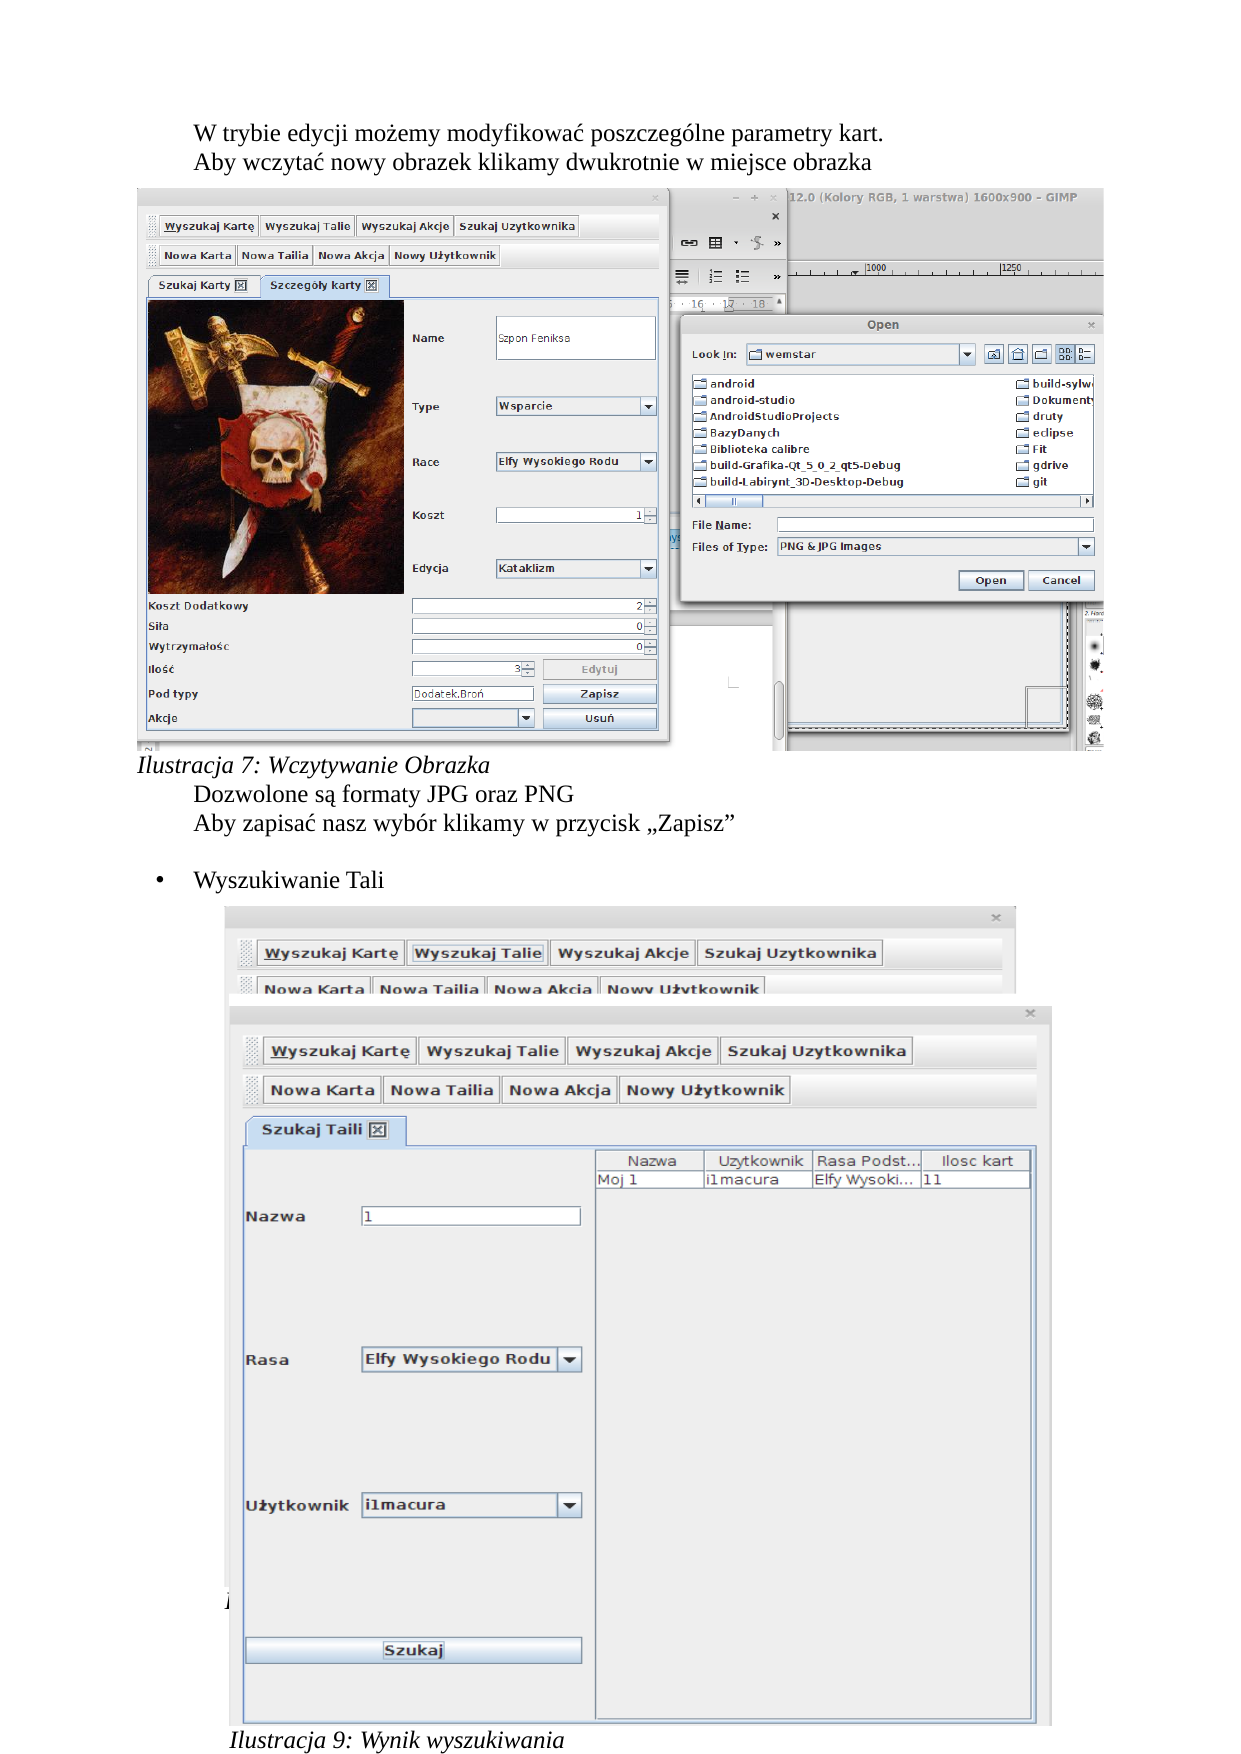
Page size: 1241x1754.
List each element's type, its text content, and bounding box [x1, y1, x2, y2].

list W trybie edycji możemy modyfikować poszczególne parametry kart. [156, 118, 1122, 147]
list [224, 894, 1016, 906]
list Ilustracja 9: Wynik wyszukiwania [229, 1726, 1052, 1754]
list Aby zapisać nasz wybór klikamy w przycisk „Zapisz” [156, 808, 1122, 837]
list Aby wczytać nowy obrazek klikamy dwukrotnie w miejsce obrazka [156, 147, 1122, 176]
list Ilustracja 7: Wczytywanie Obrazka [137, 751, 1103, 779]
list Dozwolone są formaty JPG oraz PNG [137, 176, 1122, 808]
list [229, 993, 1052, 1006]
picture [224, 906, 1052, 1726]
picture [137, 188, 1104, 751]
list Wyszukiwanie Tali [156, 865, 1122, 894]
